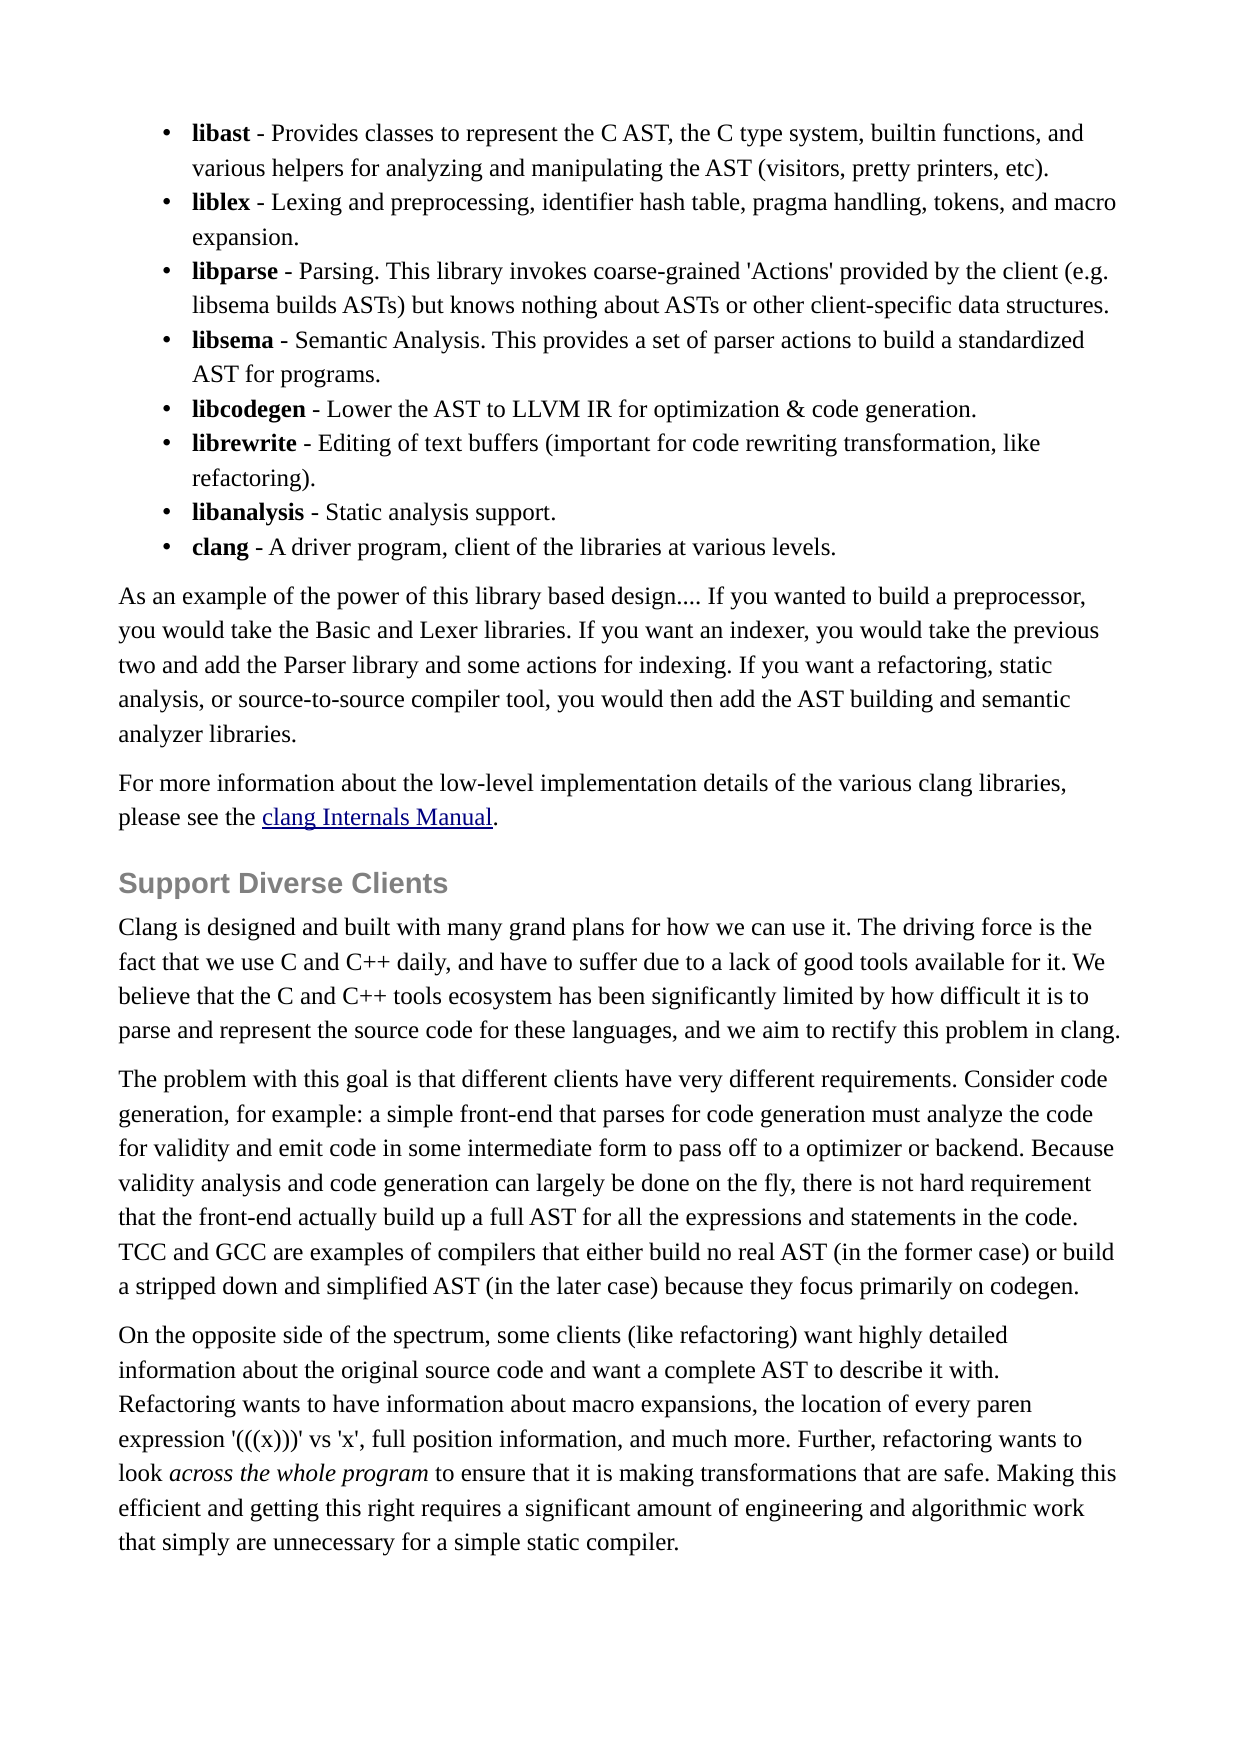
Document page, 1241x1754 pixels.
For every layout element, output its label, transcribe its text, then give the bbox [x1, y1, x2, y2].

list libsema - Semantic Analysis. This provides a set of parser actions to build a standardized AST for programs. [162, 325, 1122, 388]
list libcodegen - Lower the AST to LLVM IR for optimization & code generation. [162, 394, 1122, 423]
list libast - Provides classes to represent the C AST, the C type system, builtin functions, and various helpers for analyzing and manipulating the AST (visitors, pretty printers, etc). [162, 118, 1122, 181]
text Clang is designed and built with many grand plans for how we can use it. The driving force is the fact that we use C and C++ daily, and have to suffer due to a lack of good tools available for it. We believe that the C and C++ tools ecosystem has been significantly limited by how difficult it is to parse and represent the source code for these languages, and we aim to rectify this problem in clang. [118, 912, 1122, 1044]
subtitle Support Diverse Clients [118, 866, 1122, 899]
list liblex - Lexing and preprocessing, identifier hash table, pragma handling, tokens, and macro expansion. [162, 187, 1122, 250]
list librewrite - Editing of text buffers (important for code rewriting transformation, like refactoring). [162, 428, 1122, 492]
text As an example of the power of this library based design.... If you wanted to build a preprocessor, you would take the Basic and Lexer libraries. If you want an indexer, you would take the previous two and add the Parser library and some actions for indexing. If you want a refactoring, static analysis, or source-to-source compiler tool, you would then add the AST building and semantic analyzer libraries. [118, 581, 1122, 748]
list libparse - Parsing. This library invokes coarse-grained 'Actions' provided by the client (e.g. libsema builds ASTs) but knows nothing about ASTs or other client-specific data structures. [162, 256, 1122, 319]
text On the opposite side of the spectrum, some clients (like refactoring) want highly detailed information about the original source code and want a complete AST to describe it with. Refactoring wants to have information about macro expansions, the location of every paren expression '(((x)))' vs 'x', full position information, and much more. Further, refactoring wants to look across the whole program to ensure that it is making transformations that are safe. Making this efficient and getting this right requires a significant amount of engineering and algorithmic work that simply are unnecessary for a simple static compiler. [118, 1321, 1122, 1556]
list clang - A driver program, client of the libraries at various levels. [162, 532, 1122, 561]
text For more information about the low-level implementation details of the various clang libraries, please see the clang Internals Manual. [118, 768, 1122, 831]
text The problem with this goal is that different clients have very different requirements. Consider code generation, for example: a simple front-end that parses for code generation must analyze the code for validity and emit code in some intermediate form to pass off to a optimizer or backend. Because validity analysis and code generation can largely be done on the fly, there is not hard requirement that the front-end actually build up a full AST for all the expressions and statements in the code. TCC and GCC are examples of compilers that either build no real AST (in the former case) or build a stripped down and simplified AST (in the later case) because they focus primarily on codegen. [118, 1064, 1122, 1300]
list libanalysis - Static analysis support. [162, 497, 1122, 526]
